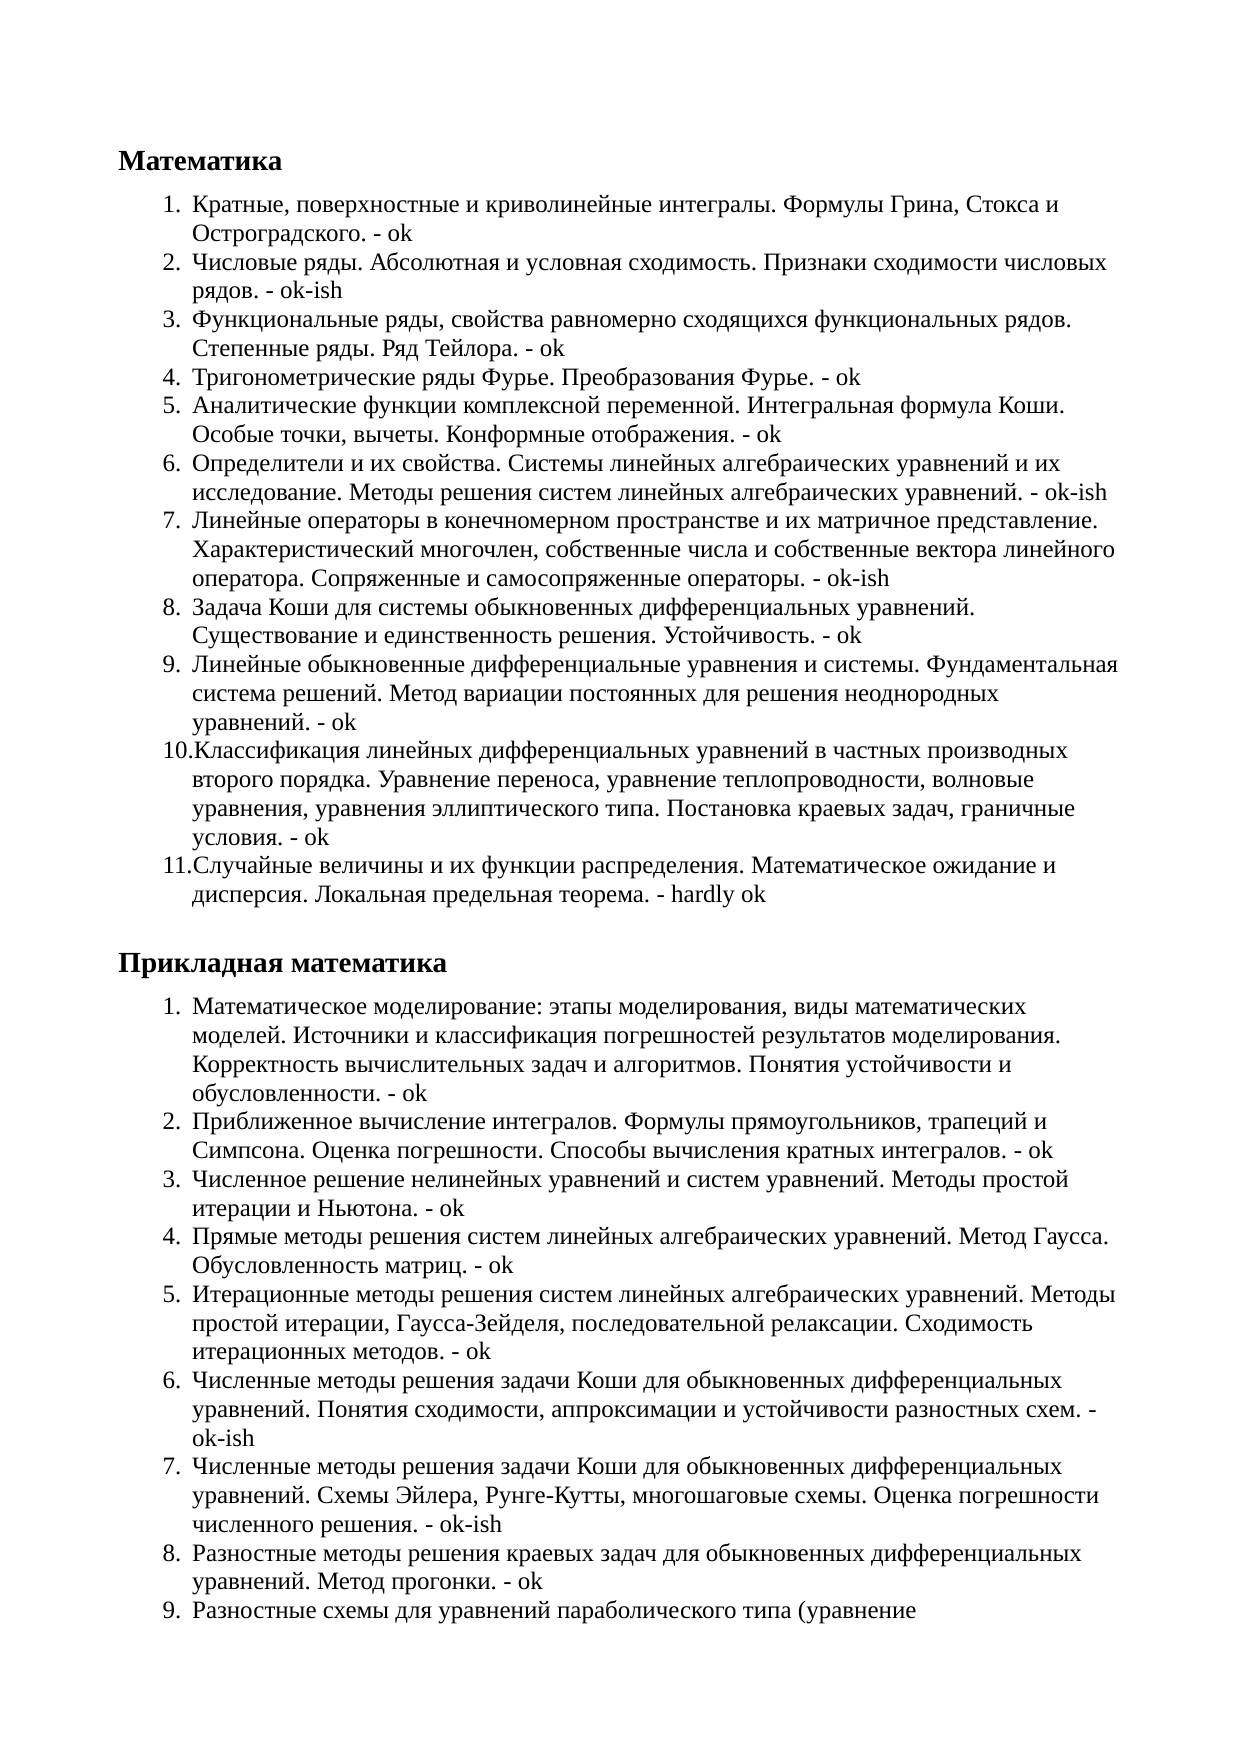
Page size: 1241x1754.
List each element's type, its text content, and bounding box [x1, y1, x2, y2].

list Классификация линейных дифференциальных уравнений в частных производных второго порядка. Уравнение переноса, уравнение теплопроводности, волновые уравнения, уравнения эллиптического типа. Постановка краевых задач, граничные условия. - ok [162, 735, 1122, 850]
list Численные методы решения задачи Коши для обыкновенных дифференциальных уравнений. Понятия сходимости, аппроксимации и устойчивости разностных схем. - ok-ish [162, 1365, 1122, 1451]
list Функциональные ряды, свойства равномерно сходящихся функциональных рядов. Степенные ряды. Ряд Тейлора. - ok [162, 304, 1122, 362]
list Линейные обыкновенные дифференциальные уравнения и системы. Фундаментальная система решений. Метод вариации постоянных для решения неоднородных уравнений. - ok [162, 649, 1122, 735]
list Аналитические функции комплексной переменной. Интегральная формула Коши. Особые точки, вычеты. Конформные отображения. - ok [162, 390, 1122, 448]
list Численное решение нелинейных уравнений и систем уравнений. Методы простой итерации и Ньютона. - ok [162, 1164, 1122, 1221]
list Приближенное вычисление интегралов. Формулы прямоугольников, трапеций и Симпсона. Оценка погрешности. Способы вычисления кратных интегралов. - ok [162, 1106, 1122, 1164]
subtitle Прикладная математика [118, 945, 1122, 979]
list Определители и их свойства. Системы линейных алгебраических уравнений и их исследование. Методы решения систем линейных алгебраических уравнений. - ok-ish [162, 448, 1122, 505]
list Случайные величины и их функции распределения. Математическое ожидание и дисперсия. Локальная предельная теорема. - hardly ok [162, 850, 1122, 908]
list Разностные схемы для уравнений параболического типа (уравнение [162, 1595, 1122, 1624]
list Тригонометрические ряды Фурье. Преобразования Фурье. - ok [162, 362, 1122, 390]
list Кратные, поверхностные и криволинейные интегралы. Формулы Грина, Стокса и Остроградского. - ok [162, 189, 1122, 247]
list Числовые ряды. Абсолютная и условная сходимость. Признаки сходимости числовых рядов. - ok-ish [162, 247, 1122, 304]
list Итерационные методы решения систем линейных алгебраических уравнений. Методы простой итерации, Гаусса-Зейделя, последовательной релаксации. Сходимость итерационных методов. - ok [162, 1279, 1122, 1365]
list Линейные операторы в конечномерном пространстве и их матричное представление. Характеристический многочлен, собственные числа и собственные вектора линейного оператора. Сопряженные и самосопряженные операторы. - ok-ish [162, 505, 1122, 592]
list Математическое моделирование: этапы моделирования, виды математических моделей. Источники и классификация погрешностей результатов моделирования. Корректность вычислительных задач и алгоритмов. Понятия устойчивости и обусловленности. - ok [162, 991, 1122, 1106]
subtitle Математика [118, 143, 1122, 177]
list Разностные методы решения краевых задач для обыкновенных дифференциальных уравнений. Метод прогонки. - ok [162, 1538, 1122, 1595]
list Численные методы решения задачи Коши для обыкновенных дифференциальных уравнений. Схемы Эйлера, Рунге-Кутты, многошаговые схемы. Оценка погрешности численного решения. - ok-ish [162, 1451, 1122, 1538]
list Прямые методы решения систем линейных алгебраических уравнений. Метод Гаусса. Обусловленность матриц. - ok [162, 1221, 1122, 1279]
list Задача Коши для системы обыкновенных дифференциальных уравнений. Существование и единственность решения. Устойчивость. - ok [162, 592, 1122, 649]
